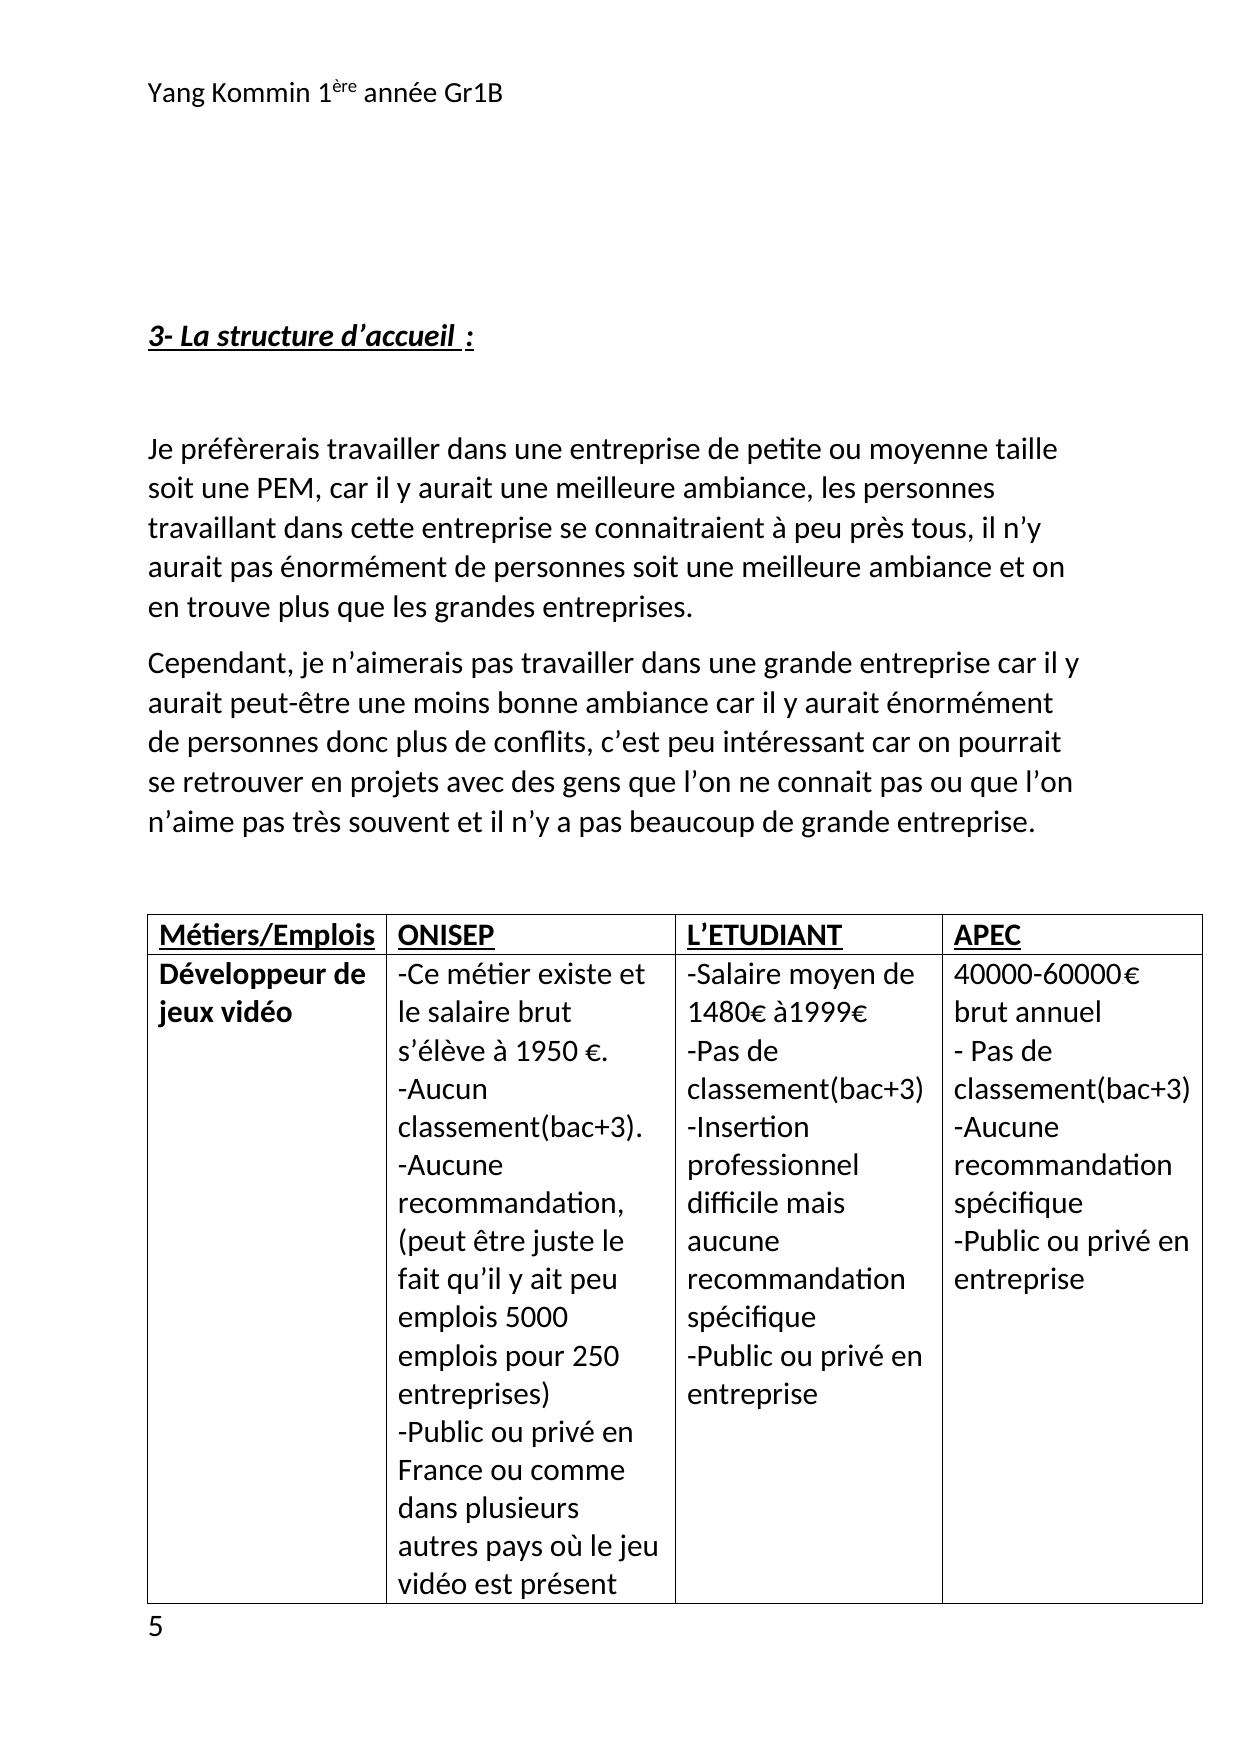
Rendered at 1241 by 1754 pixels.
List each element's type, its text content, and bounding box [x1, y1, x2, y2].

table_header APEC [943, 915, 1202, 953]
text Cependant, je n’aimerais pas travailler dans une grande entreprise car il y aurait peut-être une moins bonne ambiance car il y aurait énormément de personnes donc plus de conflits, c’est peu intéressant car on pourrait se retrouver en projets avec des gens que l’on ne connait pas ou que l’on n’aime pas très souvent et il n’y a pas beaucoup de grande entreprise. [148, 643, 1093, 840]
text Je préfèrerais travailler dans une entreprise de petite ou moyenne taille soit une PEM, car il y aurait une meilleure ambiance, les personnes travaillant dans cette entreprise se connaitraient à peu près tous, il n’y aurait pas énormément de personnes soit une meilleure ambiance et on en trouve plus que les grandes entreprises. [148, 429, 1093, 625]
table_header ONISEP [387, 915, 675, 953]
table_cell -Ce métier existe et le salaire brut s’élève à 1950 €. -Aucun classement(bac+3). -Aucune recommandation, (peut être juste le fait qu’il y ait peu emplois 5000 emplois pour 250 entreprises) -Public ou privé en France ou comme dans plusieurs autres pays où le jeu vidéo est présent [387, 955, 675, 1603]
text 3- La structure d’accueil : [148, 316, 1093, 354]
table_header Métiers/Emplois [148, 915, 386, 953]
table_cell -Salaire moyen de 1480€ à1999€ -Pas de classement(bac+3) -Insertion professionnel difficile mais aucune recommandation spécifique -Public ou privé en entreprise [676, 955, 942, 1603]
table_header L’ETUDIANT [676, 915, 942, 953]
table_cell 40000-60000>>€ brut annuel - Pas de classement(bac+3) -Aucune recommandation spécifique -Public ou privé en entreprise [943, 955, 1202, 1603]
table_cell Développeur de jeux vidéo [148, 955, 386, 1603]
